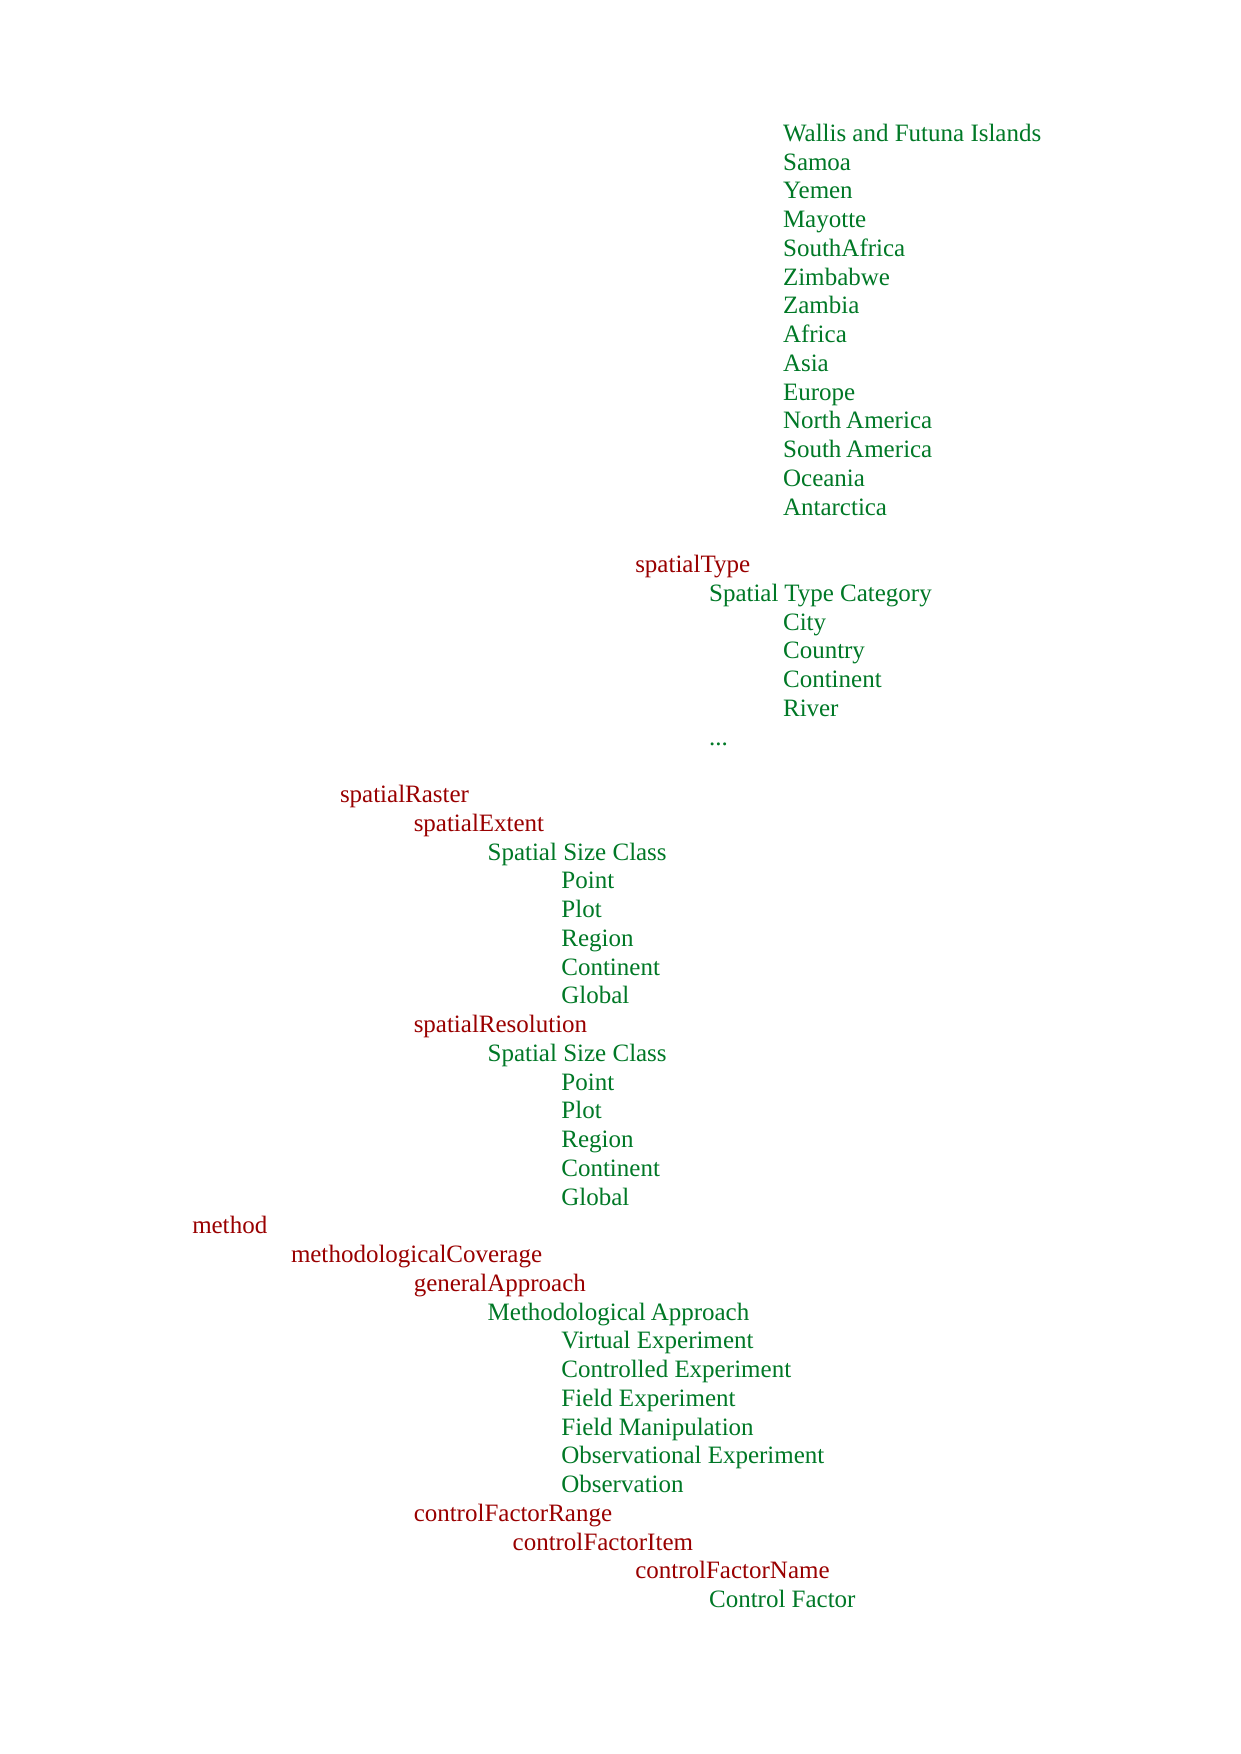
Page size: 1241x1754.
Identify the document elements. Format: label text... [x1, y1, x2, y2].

text Observational Experiment [118, 1441, 1122, 1469]
text Europe [118, 377, 1122, 406]
text Oceania [118, 463, 1122, 492]
text Samoa [118, 147, 1122, 176]
text spatialRaster [118, 779, 1122, 808]
text Wallis and Futuna Islands [118, 118, 1122, 147]
text City [118, 607, 1122, 636]
text spatialType [118, 549, 1122, 578]
text North America [118, 406, 1122, 434]
text Spatial Size Class [118, 1038, 1122, 1067]
text Controlled Experiment [118, 1354, 1122, 1383]
text Point [118, 1067, 1122, 1096]
text Zimbabwe [118, 262, 1122, 291]
text Mayotte [118, 204, 1122, 233]
text Continent [118, 664, 1122, 693]
text Plot [118, 1096, 1122, 1124]
text controlFactorName Control Factor [118, 1556, 1122, 1613]
text controlFactorRange [118, 1498, 1122, 1527]
text Point [118, 866, 1122, 894]
text Field Experiment [118, 1383, 1122, 1412]
text Observation [118, 1469, 1122, 1498]
text Continent [118, 952, 1122, 981]
text spatialResolution [118, 1009, 1122, 1038]
text Spatial Type Category [118, 578, 1122, 607]
text Region [118, 923, 1122, 952]
text Field Manipulation [118, 1412, 1122, 1441]
text methodologicalCoverage [118, 1239, 1122, 1268]
text generalApproach [118, 1268, 1122, 1297]
text Country [118, 636, 1122, 664]
text Global [118, 981, 1122, 1009]
text Virtual Experiment [118, 1326, 1122, 1354]
text Yemen [118, 176, 1122, 204]
text South America [118, 434, 1122, 463]
text controlFactorItem [118, 1527, 1122, 1556]
text Africa [118, 319, 1122, 348]
text Continent [118, 1153, 1122, 1182]
text Zambia [118, 291, 1122, 319]
text Methodological Approach [118, 1297, 1122, 1326]
text Antarctica [118, 492, 1122, 521]
text SouthAfrica [118, 233, 1122, 262]
text Plot [118, 894, 1122, 923]
text method [118, 1211, 1122, 1239]
text Asia [118, 348, 1122, 377]
text Spatial Size Class [118, 837, 1122, 866]
text Region [118, 1124, 1122, 1153]
text River [118, 693, 1122, 722]
text spatialExtent [118, 808, 1122, 837]
text ... [118, 722, 1122, 751]
text Global [118, 1182, 1122, 1211]
